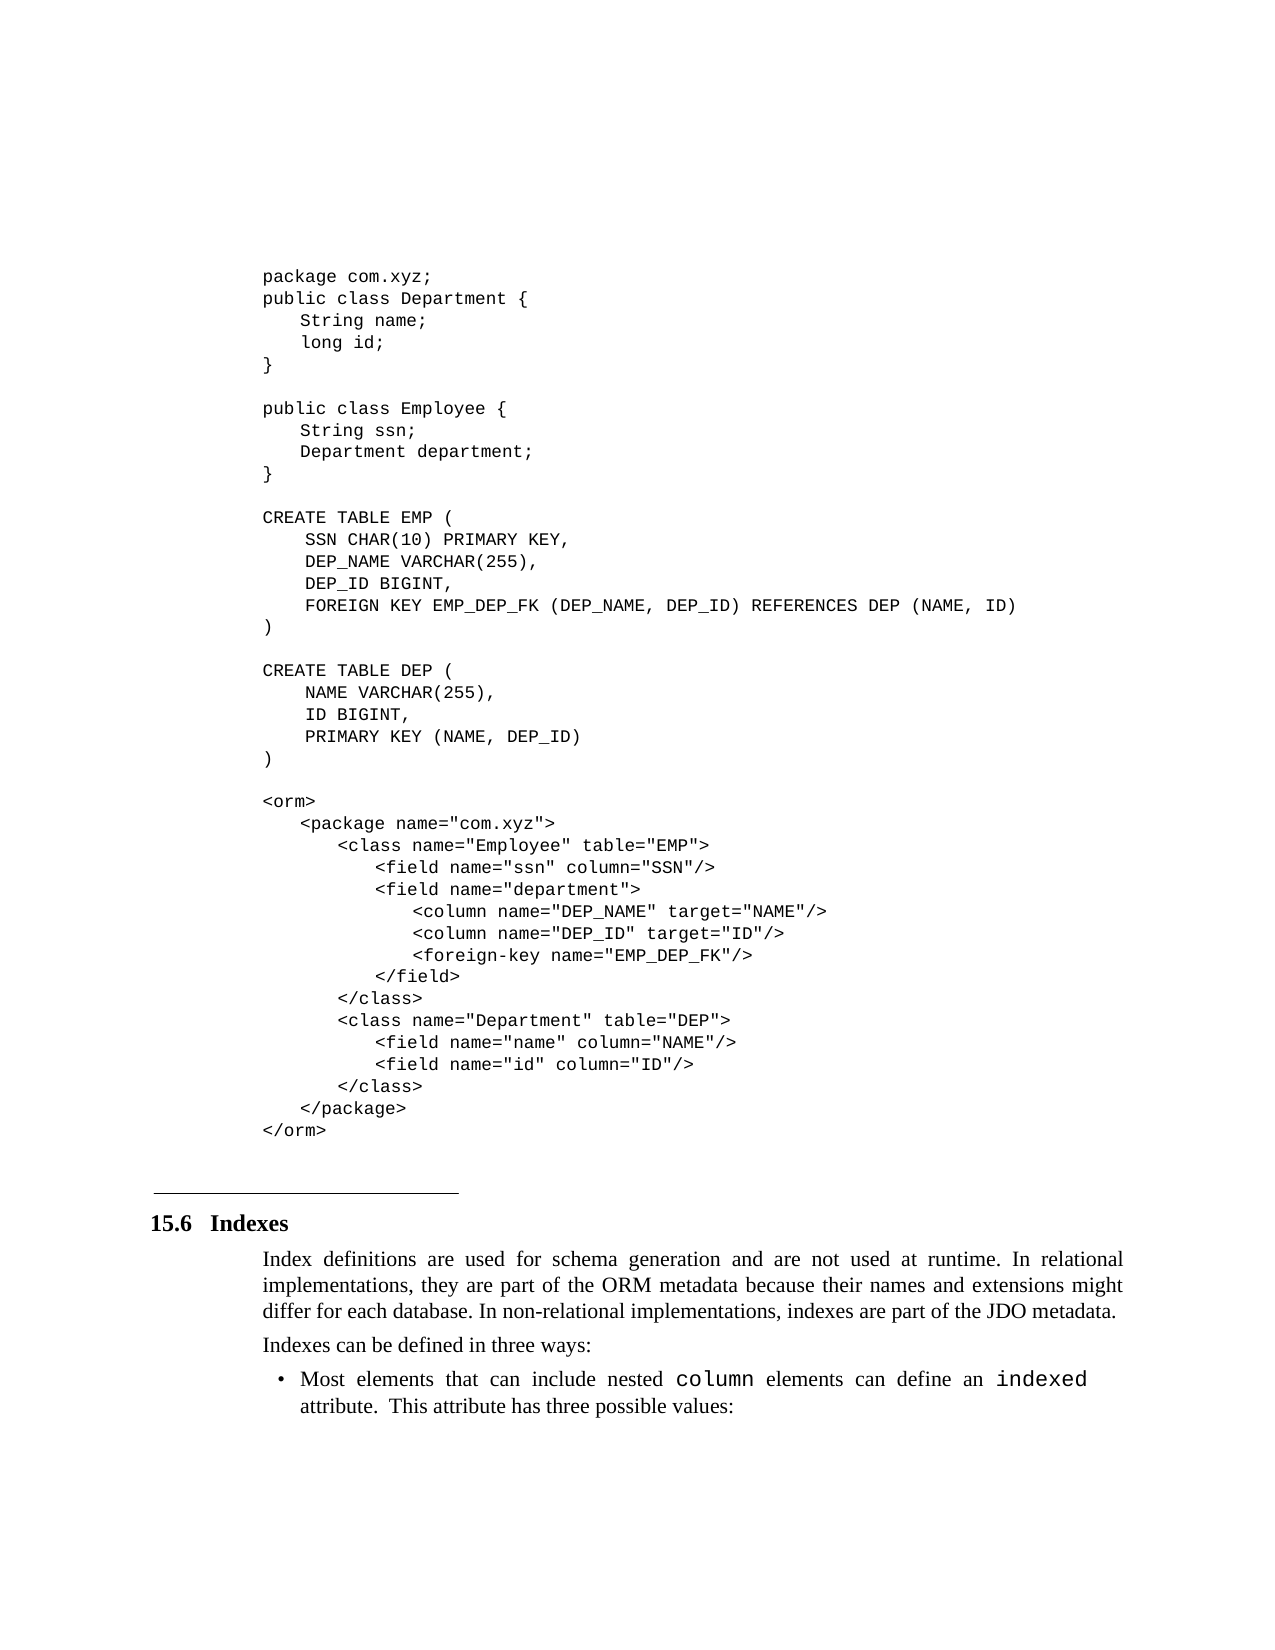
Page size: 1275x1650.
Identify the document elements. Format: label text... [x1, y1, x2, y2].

text ) [262, 616, 1125, 638]
text FOREIGN KEY EMP_DEP_FK (DEP_NAME, DEP_ID) REFERENCES DEP (NAME, ID) [262, 594, 1125, 616]
text </field> [262, 966, 1125, 988]
text • Most elements that can include nested column elements can define an indexed attribute. This attribute has three possible values: [277, 1366, 1087, 1419]
text ID BIGINT, [262, 704, 1125, 726]
text <field name="id" column="ID"/> [262, 1054, 1125, 1076]
text NAME VARCHAR(255), [262, 682, 1125, 704]
text </class> [262, 1076, 1125, 1097]
text <package name="com.xyz"> [262, 813, 1125, 835]
text PRIMARY KEY (NAME, DEP_ID) [262, 726, 1125, 747]
text CREATE TABLE DEP ( [262, 660, 1125, 682]
text package com.xyz; [262, 266, 1125, 288]
text } [262, 463, 1125, 485]
text </orm> [262, 1119, 1125, 1141]
text <field name="department"> [262, 879, 1125, 901]
text SSN CHAR(10) PRIMARY KEY, [262, 529, 1125, 551]
text Department department; [262, 441, 1125, 463]
text Index definitions are used for schema generation and are not used at runtime. In relational implementations, they are part of the ORM metadata because their names and extensions might differ for each database. In non-relational implementations, indexes are part of the JDO metadata. [262, 1245, 1125, 1323]
text <field name="name" column="NAME"/> [262, 1032, 1125, 1054]
text <field name="ssn" column="SSN"/> [262, 857, 1125, 879]
text <class name="Department" table="DEP"> [262, 1010, 1125, 1032]
text </class> [262, 988, 1125, 1010]
text Indexes can be defined in three ways: [262, 1331, 1125, 1357]
text <class name="Employee" table="EMP"> [262, 835, 1125, 857]
text <column name="DEP_NAME" target="NAME"/> [262, 901, 1125, 922]
text public class Employee { [262, 397, 1125, 419]
text long id; [262, 332, 1125, 354]
text String name; [262, 310, 1125, 332]
text ) [262, 747, 1125, 769]
subtitle Indexes [150, 1209, 1125, 1237]
text <orm> [262, 791, 1125, 813]
text </package> [262, 1097, 1125, 1119]
text public class Department { [262, 288, 1125, 310]
text CREATE TABLE EMP ( [262, 507, 1125, 529]
text String ssn; [262, 419, 1125, 441]
text <foreign-key name="EMP_DEP_FK"/> [262, 944, 1125, 966]
text } [262, 354, 1125, 376]
text DEP_ID BIGINT, [262, 572, 1125, 594]
text <column name="DEP_ID" target="ID"/> [262, 922, 1125, 944]
text DEP_NAME VARCHAR(255), [262, 551, 1125, 572]
